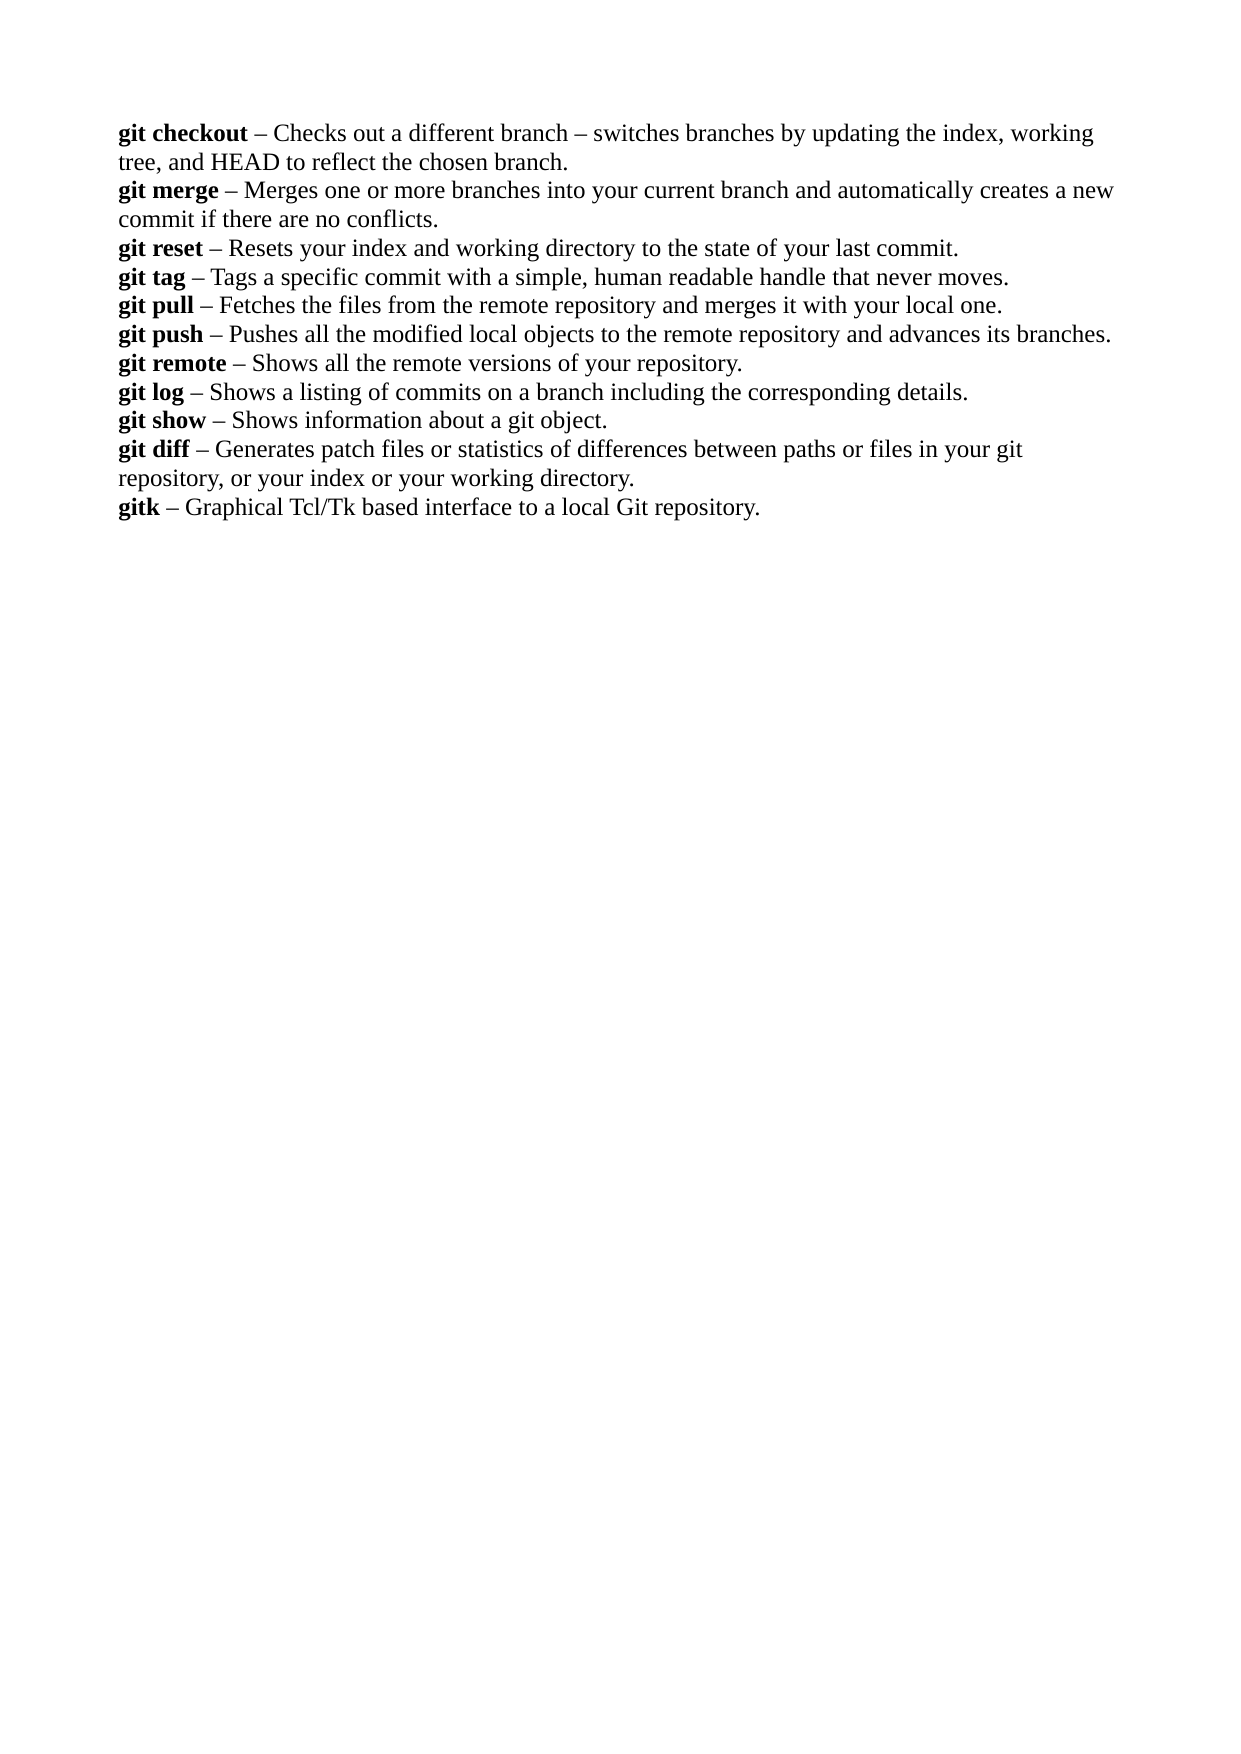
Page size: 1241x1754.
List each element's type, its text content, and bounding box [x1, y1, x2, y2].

text git checkout – Checks out a different branch – switches branches by updating the index, working tree, and HEAD to reflect the chosen branch. git merge – Merges one or more branches into your current branch and automatically creates a new commit if there are no conflicts. git reset – Resets your index and working directory to the state of your last commit. git tag – Tags a specific commit with a simple, human readable handle that never moves. git pull – Fetches the files from the remote repository and merges it with your local one. git push – Pushes all the modified local objects to the remote repository and advances its branches. git remote – Shows all the remote versions of your repository. git log – Shows a listing of commits on a branch including the corresponding details. git show – Shows information about a git object. git diff – Generates patch files or statistics of differences between paths or files in your git repository, or your index or your working directory. gitk – Graphical Tcl/Tk based interface to a local Git repository. [118, 118, 1122, 521]
